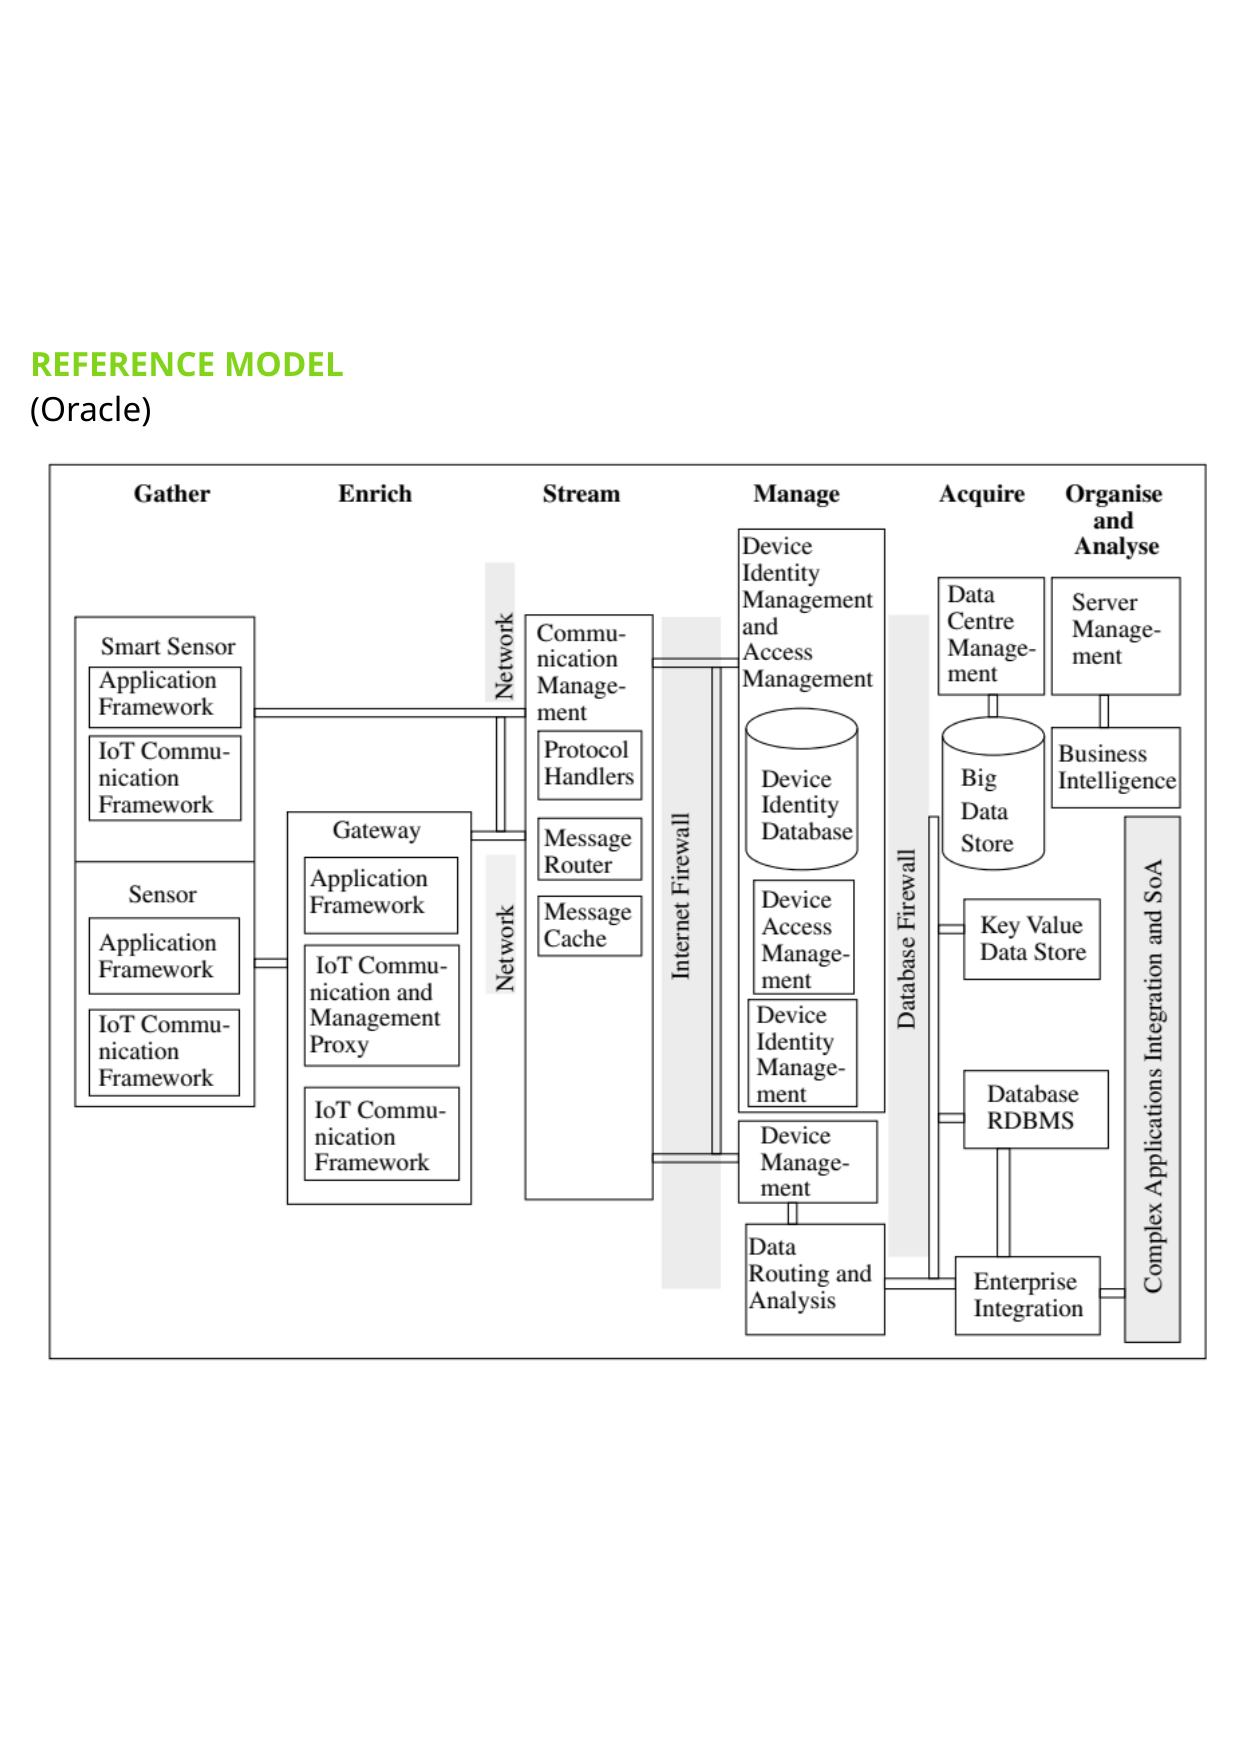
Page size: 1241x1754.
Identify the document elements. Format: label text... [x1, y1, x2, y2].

picture [34, 451, 1215, 1362]
subtitle REFERENCE MODEL [30, 340, 1211, 386]
subtitle (Oracle) [30, 386, 1211, 431]
